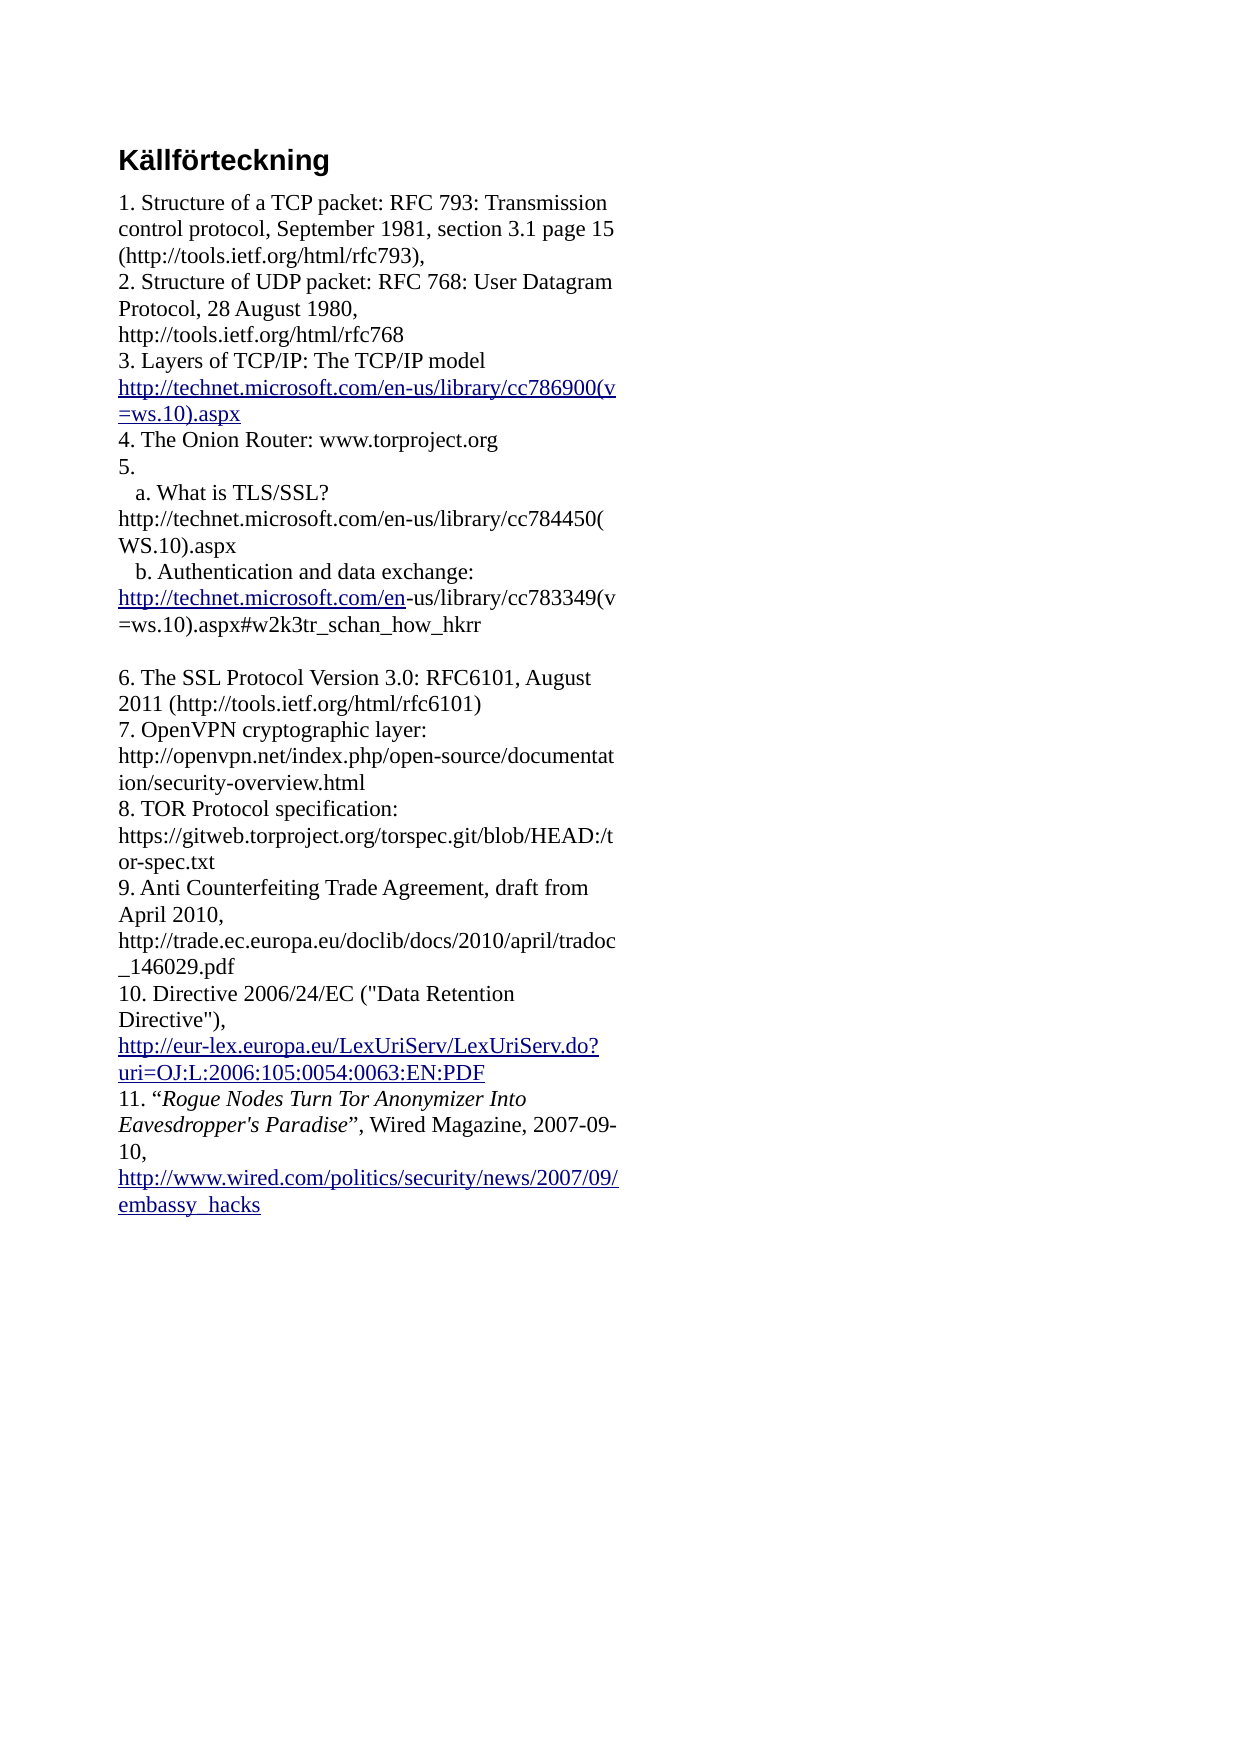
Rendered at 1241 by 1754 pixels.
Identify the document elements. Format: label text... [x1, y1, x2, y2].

text 3. Layers of TCP/IP: The TCP/IP model http://technet.microsoft.com/en-us/library/cc786900(v=ws.10).aspx [118, 347, 620, 426]
text 6. The SSL Protocol Version 3.0: RFC6101, August 2011 (http://tools.ietf.org/html/rfc6101) [118, 663, 620, 716]
text 7. OpenVPN cryptographic layer: http://openvpn.net/index.php/open-source/documentation/security-overview.html [118, 716, 620, 795]
subtitle Källförteckning [118, 143, 620, 177]
text 2. Structure of UDP packet: RFC 768: User Datagram Protocol, 28 August 1980, http://tools.ietf.org/html/rfc768 [118, 268, 620, 347]
text 5. [118, 453, 620, 479]
text 8. TOR Protocol specification: https://gitweb.torproject.org/torspec.git/blob/HEAD:/tor-spec.txt [118, 795, 620, 874]
text 11. “Rogue Nodes Turn Tor Anonymizer Into Eavesdropper's Paradise”, Wired Magazine, 2007-09-10, http://www.wired.com/politics/security/news/2007/09/embassy_hacks [118, 1085, 620, 1217]
text 1. Structure of a TCP packet: RFC 793: Transmission control protocol, September 1981, section 3.1 page 15 (http://tools.ietf.org/html/rfc793), [118, 189, 620, 268]
text 4. The Onion Router: www.torproject.org [118, 426, 620, 453]
text a. What is TLS/SSL? http://technet.microsoft.com/en-us/library/cc784450(WS.10).aspx [118, 479, 620, 558]
text 10. Directive 2006/24/EC ("Data Retention Directive"), http://eur-lex.europa.eu/LexUriServ/LexUriServ.do?uri=OJ:L:2006:105:0054:0063:EN:PDF [118, 980, 620, 1085]
text b. Authentication and data exchange: http://technet.microsoft.com/en-us/library/cc783349(v=ws.10).aspx#w2k3tr_schan_how_hkrr [118, 558, 620, 637]
text 9. Anti Counterfeiting Trade Agreement, draft from April 2010, http://trade.ec.europa.eu/doclib/docs/2010/april/tradoc_146029.pdf [118, 874, 620, 980]
